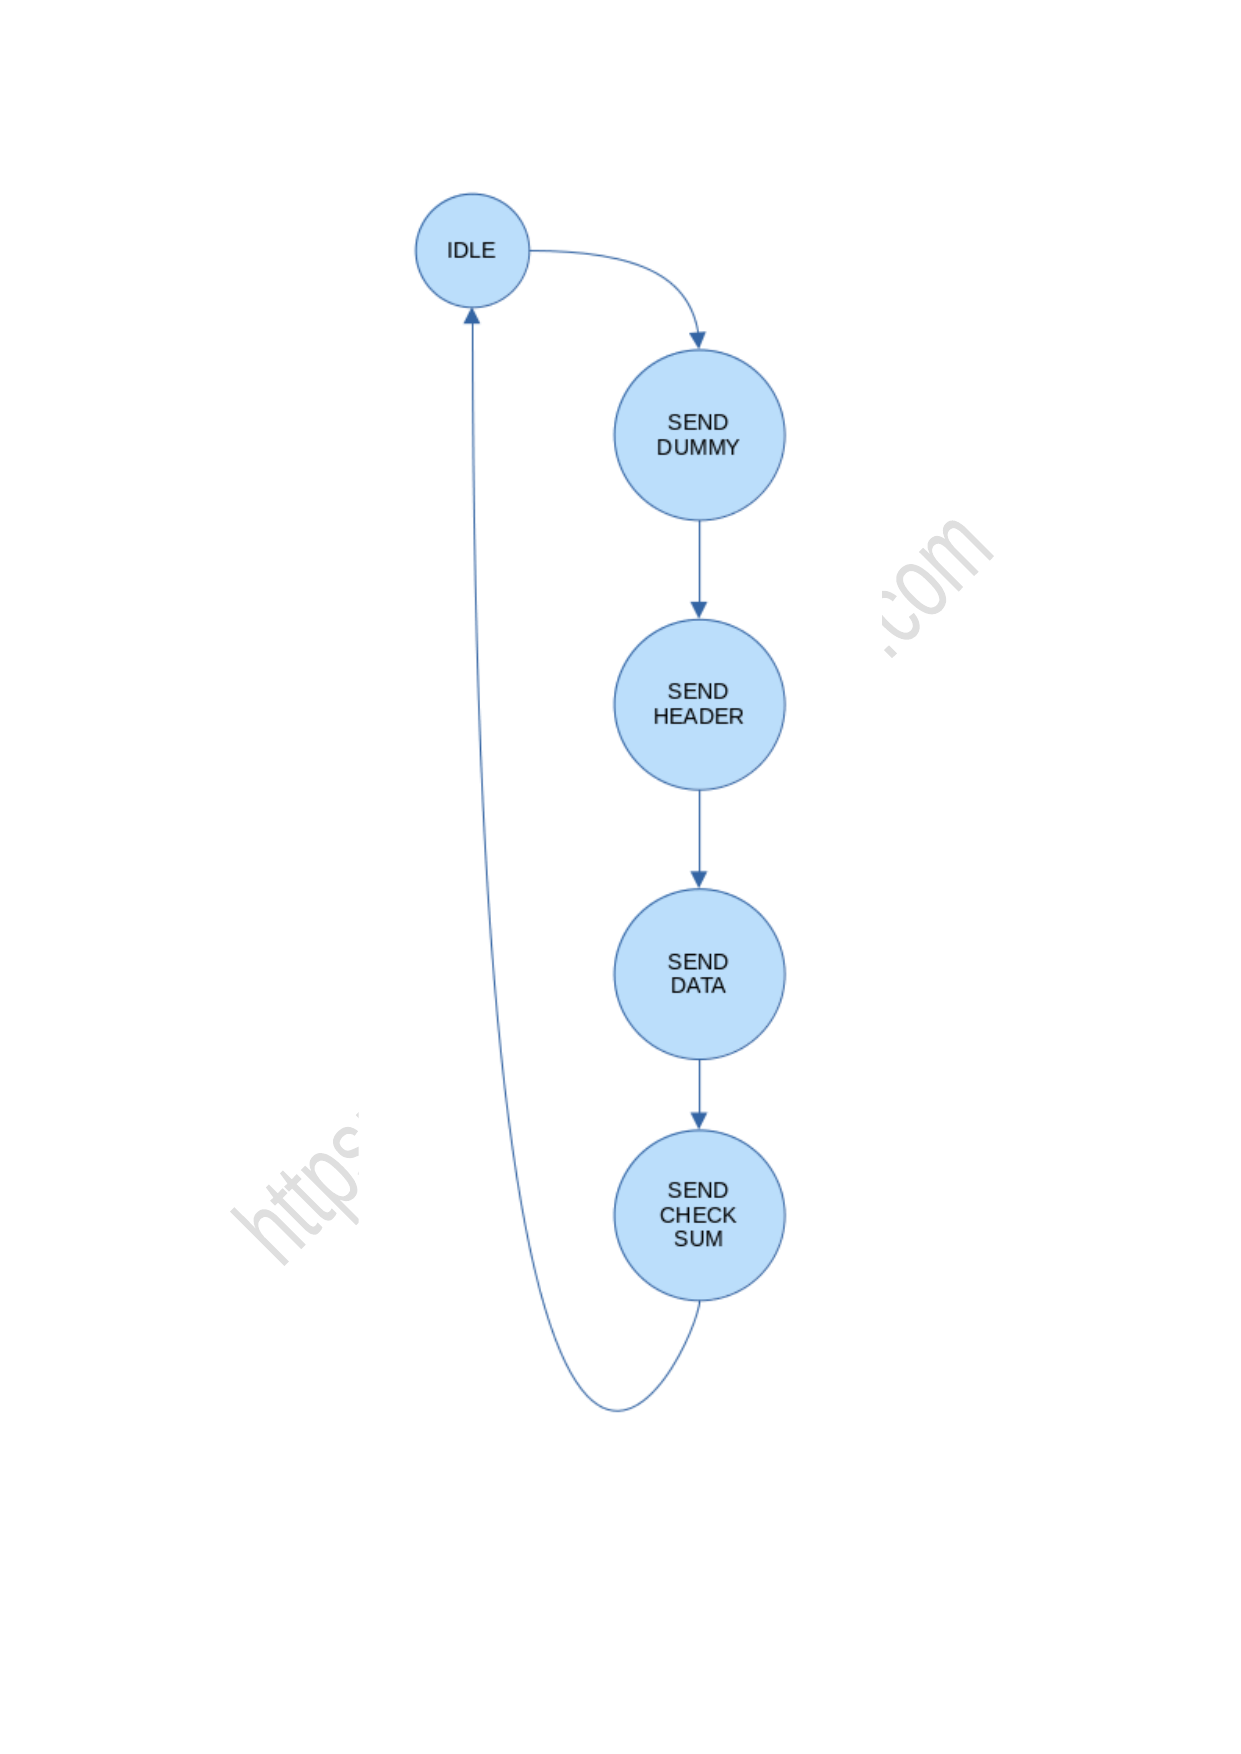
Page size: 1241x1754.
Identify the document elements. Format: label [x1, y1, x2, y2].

picture [358, 147, 882, 1478]
